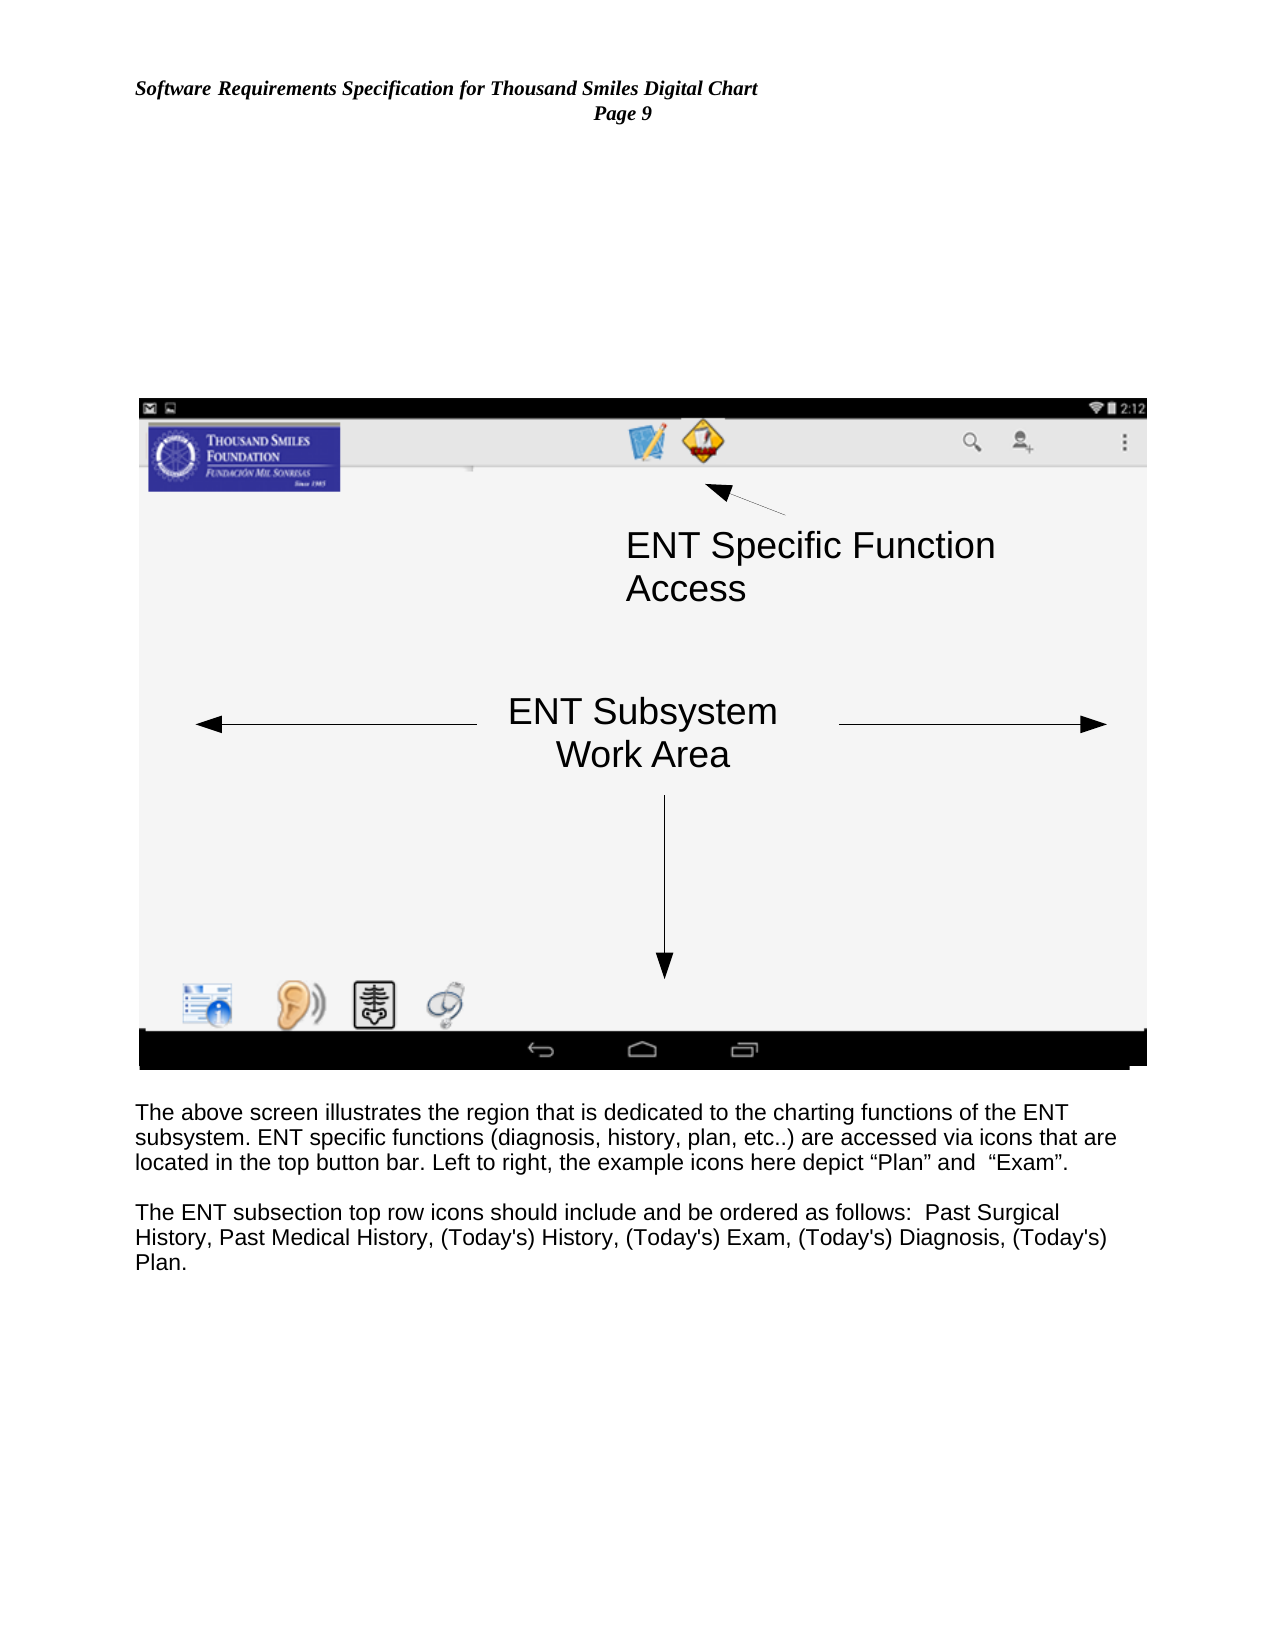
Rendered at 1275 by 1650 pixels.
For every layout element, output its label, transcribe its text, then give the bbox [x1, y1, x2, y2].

text The above screen illustrates the region that is dedicated to the charting functions of the ENT subsystem. ENT specific functions (diagnosis, history, plan, etc..) are accessed via icons that are located in the top button bar. Left to right, the example icons here depict “Plan” and “Exam”. [135, 1100, 1140, 1175]
picture [139, 398, 1147, 1070]
text The ENT subsection top row icons should include and be ordered as follows: Past Surgical History, Past Medical History, (Today's) History, (Today's) Exam, (Today's) Diagnosis, (Today's) Plan. [135, 1200, 1140, 1275]
